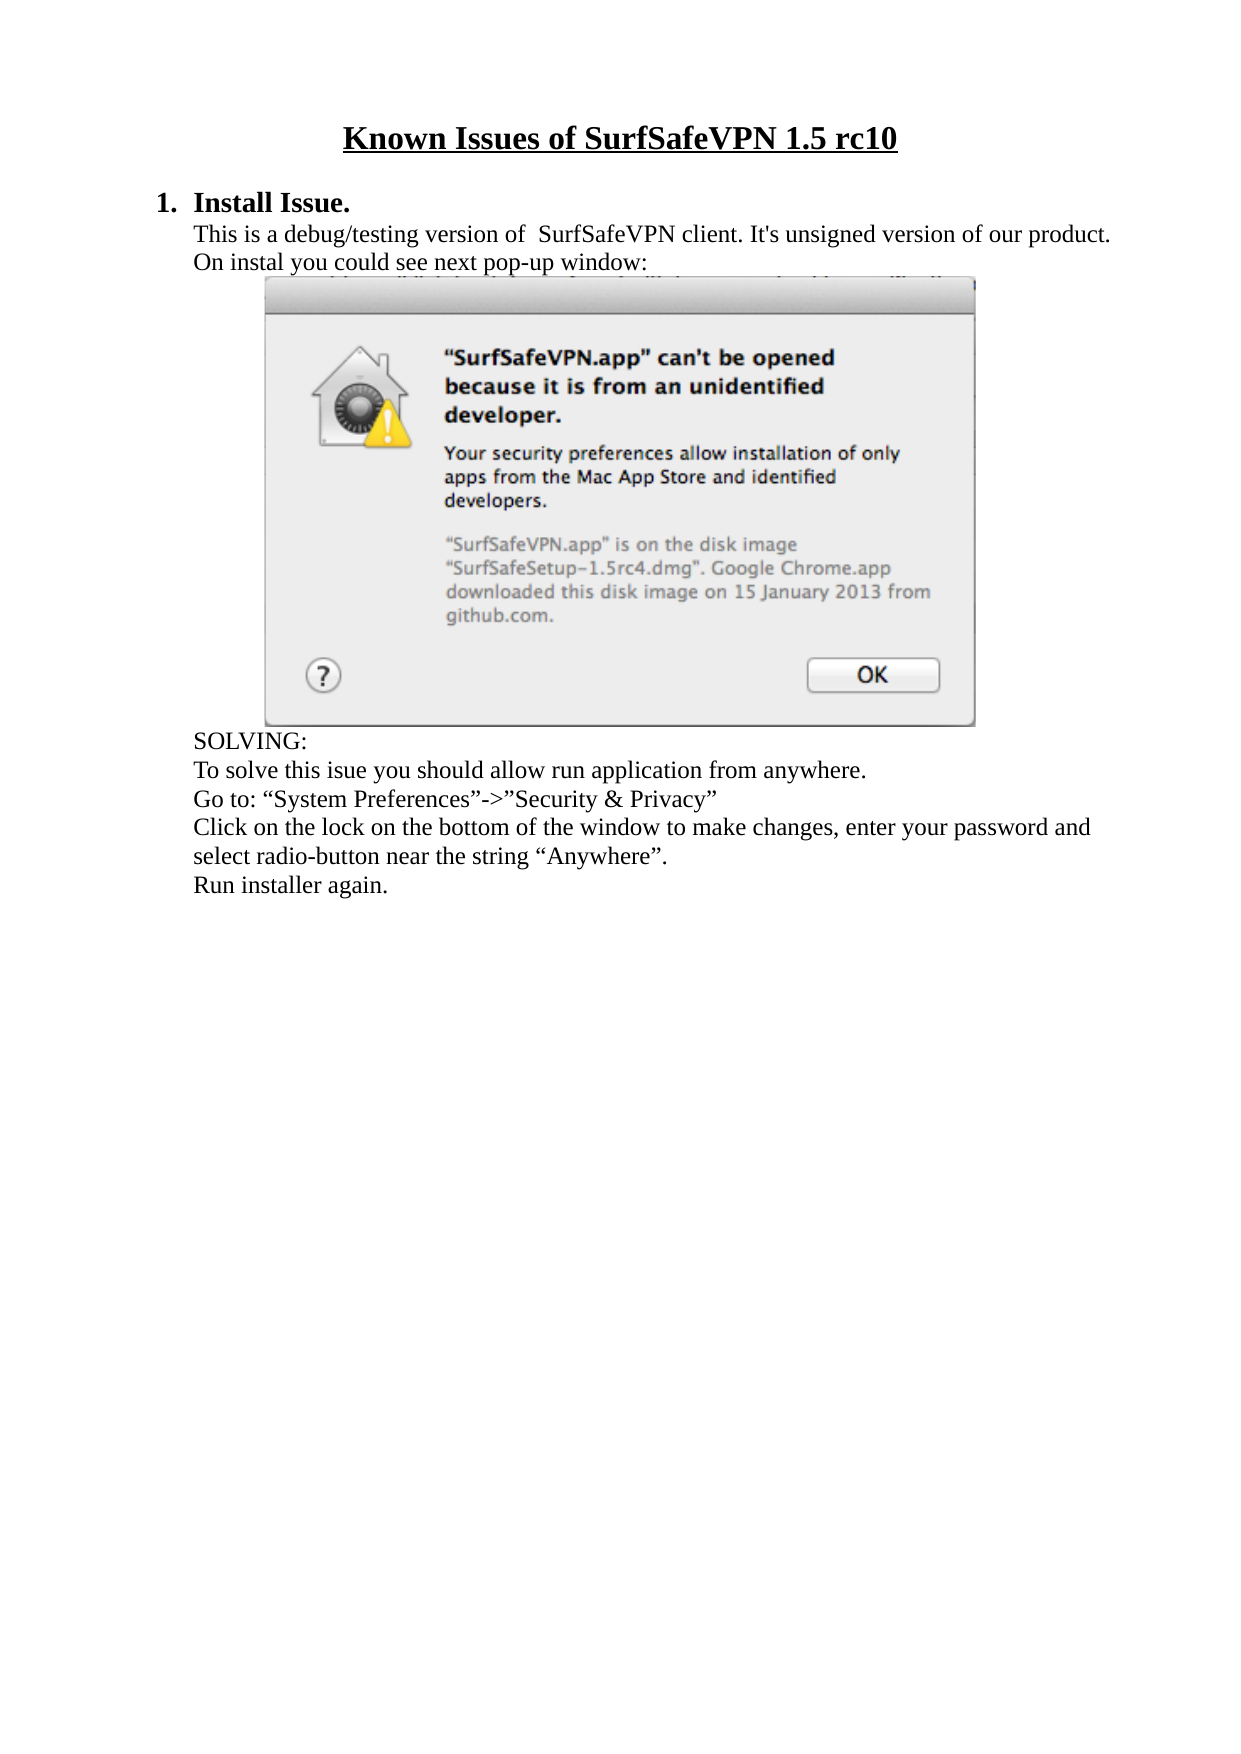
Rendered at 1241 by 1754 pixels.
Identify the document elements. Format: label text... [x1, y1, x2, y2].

list Install Issue. [156, 185, 1122, 219]
picture [264, 276, 976, 727]
text Known Issues of SurfSafeVPN 1.5 rc10 [118, 118, 1122, 156]
list SOLVING: [156, 276, 1122, 755]
list Run installer again. [156, 870, 1122, 899]
list Click on the lock on the bottom of the window to make changes, enter your password and select radio-button near the string “Anywhere”. [156, 812, 1122, 870]
list To solve this isue you should allow run application from anywhere. [156, 755, 1122, 784]
list This is a debug/testing version of SurfSafeVPN client. It's unsigned version of our product. On instal you could see next pop-up window: [156, 219, 1122, 276]
list Go to: “System Preferences”->”Security & Privacy” [156, 784, 1122, 812]
